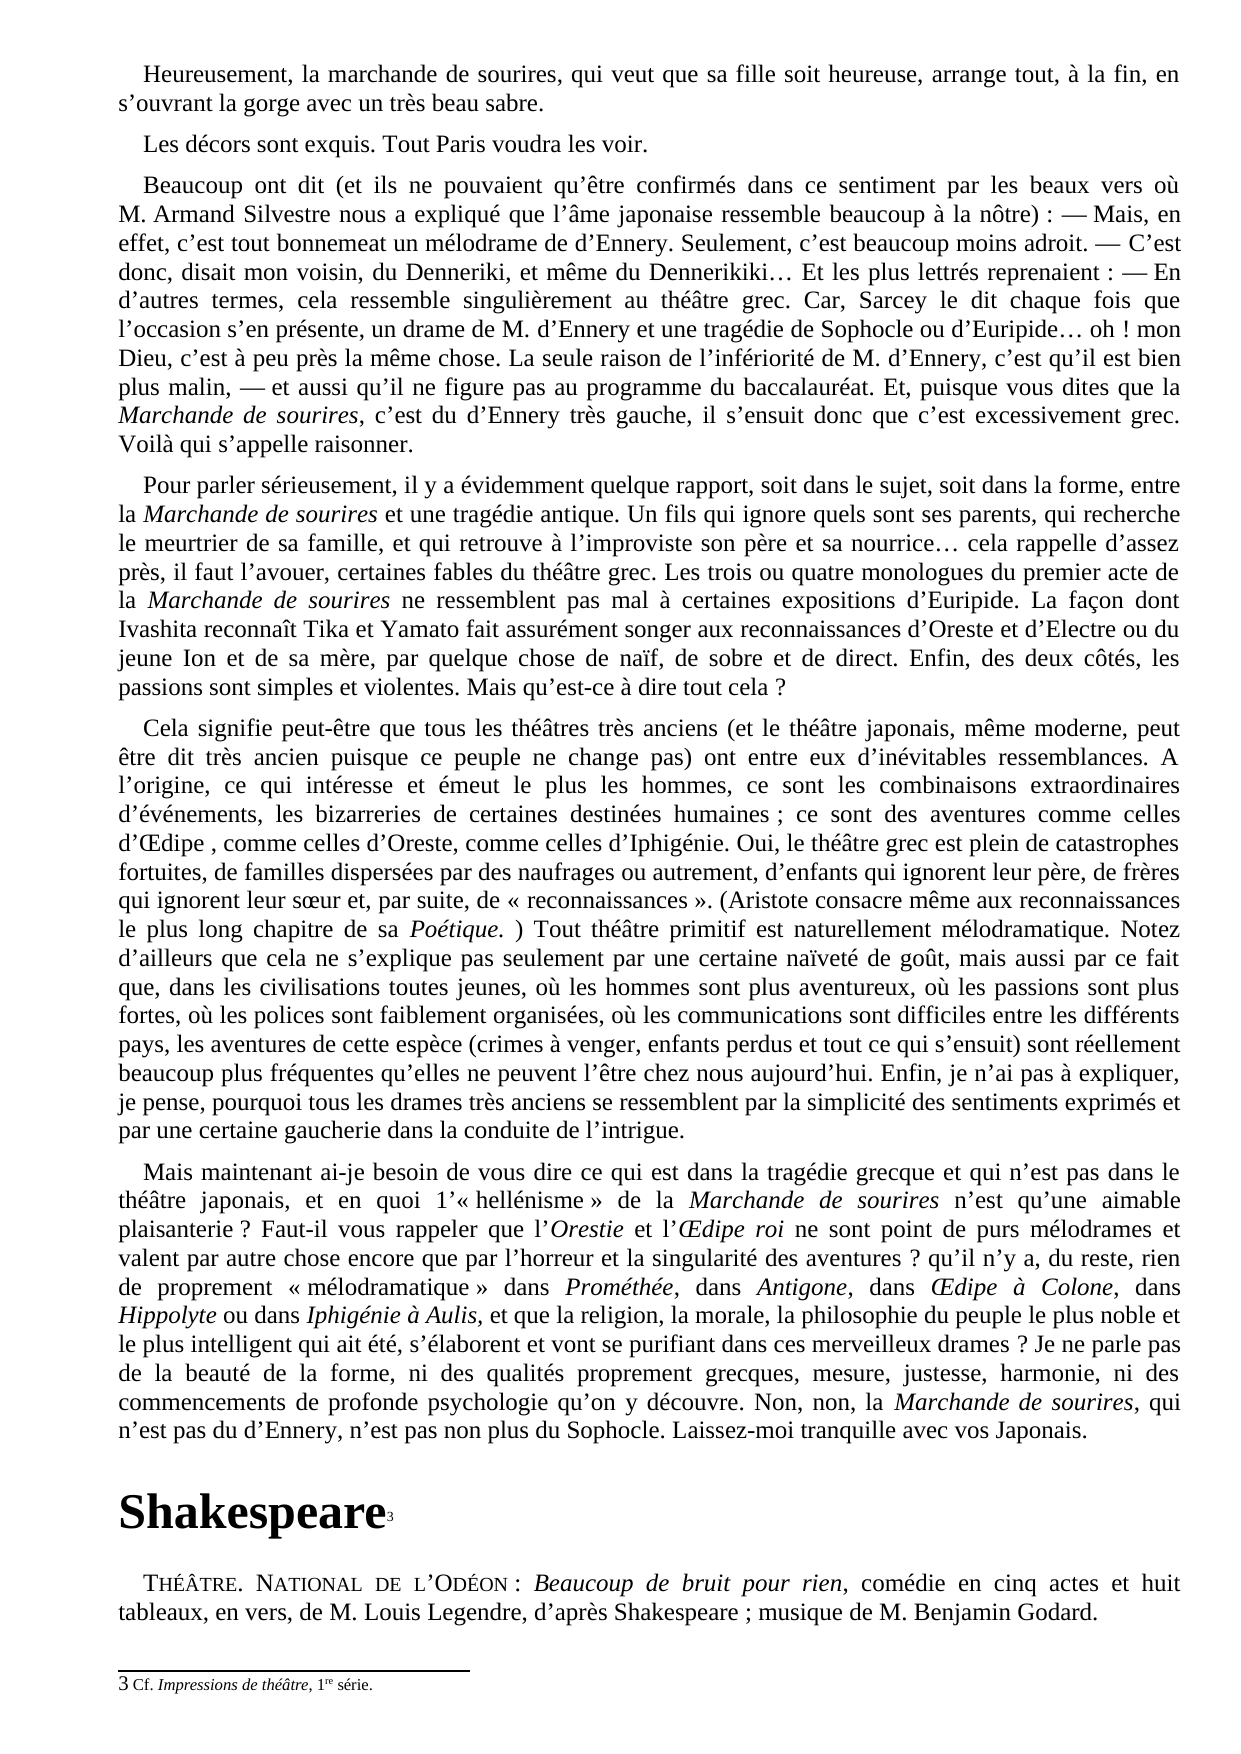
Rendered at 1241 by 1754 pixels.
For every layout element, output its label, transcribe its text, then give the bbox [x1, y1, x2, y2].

text Mais maintenant ai-je besoin de vous dire ce qui est dans la tragédie grecque et qui n’est pas dans le théâtre japonais, et en quoi 1’« hellénisme » de la Marchande de sourires n’est qu’une aimable plaisanterie ? Faut-il vous rappeler que l’Orestie et l’Œdipe roi ne sont point de purs mélodrames et valent par autre chose encore que par l’horreur et la singularité des aventures ? qu’il n’y a, du reste, rien de proprement « mélodramatique » dans Prométhée, dans Antigone, dans Œdipe à Colone, dans Hippolyte ou dans Iphigénie à Aulis, et que la religion, la morale, la philosophie du peuple le plus noble et le plus intelligent qui ait été, s’élaborent et vont se purifiant dans ces merveilleux drames ? Je ne parle pas de la beauté de la forme, ni des qualités proprement grecques, mesure, justesse, harmonie, ni des commencements de profonde psychologie qu’on y découvre. Non, non, la Marchande de sourires, qui n’est pas du d’Ennery, n’est pas non plus du Sophocle. Laissez-moi tranquille avec vos Japonais. [118, 1157, 1181, 1444]
text Beaucoup ont dit (et ils ne pouvaient qu’être confirmés dans ce sentiment par les beaux vers où M. Armand Silvestre nous a expliqué que l’âme japonaise ressemble beaucoup à la nôtre) : — Mais, en effet, c’est tout bonnemeat un mélodrame de d’Ennery. Seulement, c’est beaucoup moins adroit. — C’est donc, disait mon voisin, du Denneriki, et même du Dennerikiki… Et les plus lettrés reprenaient : — En d’autres termes, cela ressemble singulièrement au théâtre grec. Car, Sarcey le dit chaque fois que l’occasion s’en présente, un drame de M. d’Ennery et une tragédie de Sophocle ou d’Euripide… oh ! mon Dieu, c’est à peu près la même chose. La seule raison de l’infériorité de M. d’Ennery, c’est qu’il est bien plus malin, — et aussi qu’il ne figure pas au programme du baccalauréat. Et, puisque vous dites que la Marchande de sourires, c’est du d’Ennery très gauche, il s’ensuit donc que c’est excessivement grec. Voilà qui s’appelle raisonner. [118, 170, 1181, 458]
text Cela signifie peut-être que tous les théâtres très anciens (et le théâtre japonais, même moderne, peut être dit très ancien puisque ce peuple ne change pas) ont entre eux d’inévitables ressemblances. A l’origine, ce qui intéresse et émeut le plus les hommes, ce sont les combinaisons extraordinaires d’événements, les bizarreries de certaines destinées humaines ; ce sont des aventures comme celles d’Œdipe , comme celles d’Oreste, comme celles d’Iphigénie. Oui, le théâtre grec est plein de catastrophes fortuites, de familles dispersées par des naufrages ou autrement, d’enfants qui ignorent leur père, de frères qui ignorent leur sœur et, par suite, de « reconnaissances ». (Aristote consacre même aux reconnaissances le plus long chapitre de sa Poétique. ) Tout théâtre primitif est naturellement mélodramatique. Notez d’ailleurs que cela ne s’explique pas seulement par une certaine naïveté de goût, mais aussi par ce fait que, dans les civilisations toutes jeunes, où les hommes sont plus aventureux, où les passions sont plus fortes, où les polices sont faiblement organisées, où les communications sont difficiles entre les différents pays, les aventures de cette espèce (crimes à venger, enfants perdus et tout ce qui s’ensuit) sont réellement beaucoup plus fréquentes qu’elles ne peuvent l’être chez nous aujourd’hui. Enfin, je n’ai pas à expliquer, je pense, pourquoi tous les drames très anciens se ressemblent par la simplicité des sentiments exprimés et par une certaine gaucherie dans la conduite de l’intrigue. [118, 713, 1181, 1144]
text Cf. Impressions de théâtre, 1re série. [118, 1671, 1181, 1695]
text Heureusement, la marchande de sourires, qui veut que sa fille soit heureuse, arrange tout, à la fin, en s’ouvrant la gorge avec un très beau sabre. [118, 59, 1181, 117]
text Pour parler sérieusement, il y a évidemment quelque rapport, soit dans le sujet, soit dans la forme, entre la Marchande de sourires et une tragédie antique. Un fils qui ignore quels sont ses parents, qui recherche le meurtrier de sa famille, et qui retrouve à l’improviste son père et sa nourrice… cela rappelle d’assez près, il faut l’avouer, certaines fables du théâtre grec. Les trois ou quatre monologues du premier acte de la Marchande de sourires ne ressemblent pas mal à certaines expositions d’Euripide. La façon dont Ivashita reconnaît Tika et Yamato fait assurément songer aux reconnaissances d’Oreste et d’Electre ou du jeune Ion et de sa mère, par quelque chose de naïf, de sobre et de direct. Enfin, des deux côtés, les passions sont simples et violentes. Mais qu’est-ce à dire tout cela ? [118, 470, 1181, 700]
text Les décors sont exquis. Tout Paris voudra les voir. [118, 129, 1181, 158]
subtitle Shakespeare [118, 1482, 1181, 1539]
text Théâtre. National de l’Odéon : Beaucoup de bruit pour rien, comédie en cinq actes et huit tableaux, en vers, de M. Louis Legendre, d’après Shakespeare ; musique de M. Benjamin Godard. [118, 1568, 1181, 1626]
